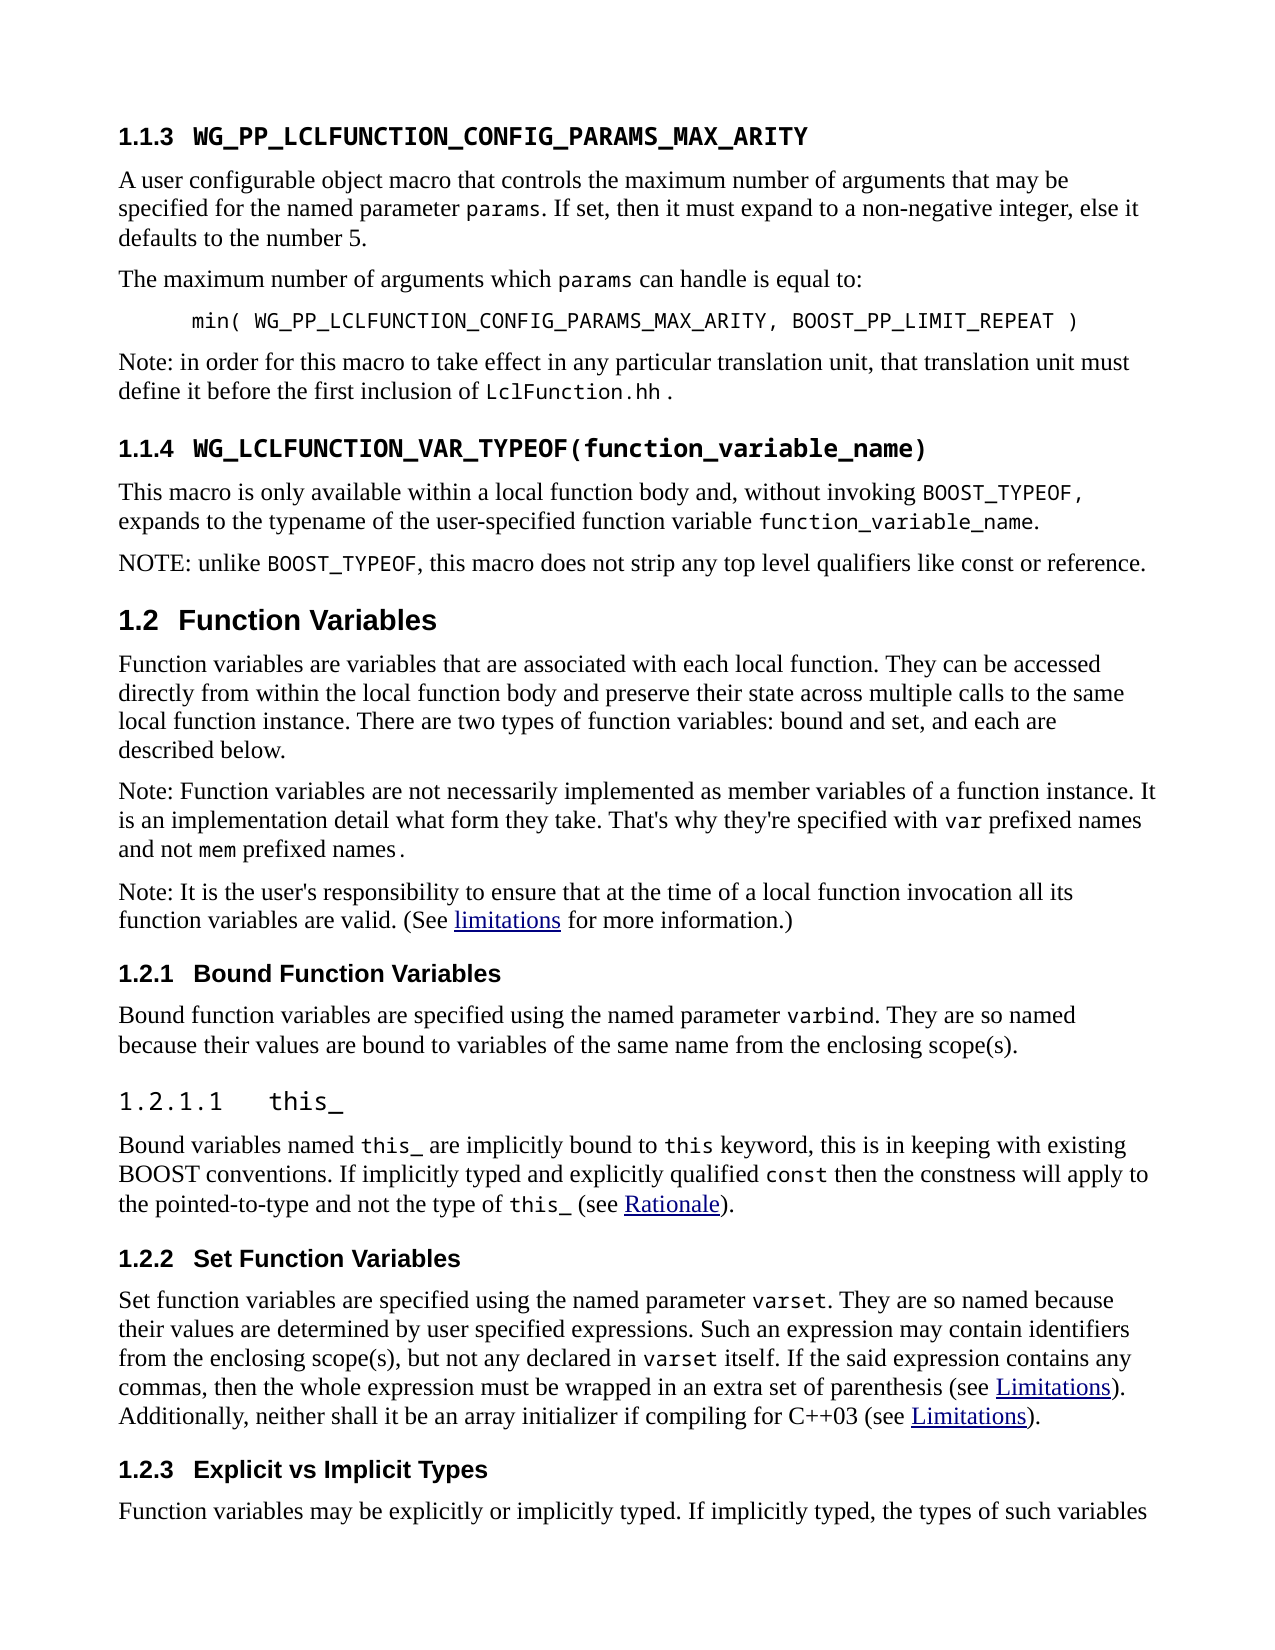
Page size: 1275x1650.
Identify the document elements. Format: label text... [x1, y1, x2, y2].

text Set function variables are specified using the named parameter varset. They are so named because their values are determined by user specified expressions. Such an expression may contain identifiers from the enclosing scope(s), but not any declared in varset itself. If the said expression contains any commas, then the whole expression must be wrapped in an extra set of parenthesis (see Limitations). Additionally, neither shall it be an array initializer if compiling for C++03 (see Limitations). [118, 1285, 1157, 1430]
subtitle WG_PP_LCLFUNCTION_CONFIG_PARAMS_MAX_ARITY [118, 118, 1157, 152]
text The maximum number of arguments which params can handle is equal to: [118, 264, 1157, 294]
text Function variables are variables that are associated with each local function. They can be accessed directly from within the local function body and preserve their state across multiple calls to the same local function instance. There are two types of function variables: bound and set, and each are described below. [118, 649, 1157, 764]
text Bound variables named this_ are implicitly bound to this keyword, this is in keeping with existing BOOST conventions. If implicitly typed and explicitly qualified const then the constness will apply to the pointed-to-type and not the type of this_ (see Rationale). [118, 1130, 1157, 1218]
subtitle WG_LCLFUNCTION_VAR_TYPEOF(function_variable_name) [118, 430, 1157, 464]
text Function variables may be explicitly or implicitly typed. If implicitly typed, the types of such variables [118, 1496, 1157, 1525]
subtitle this_ [118, 1083, 1157, 1118]
text Note: It is the user's responsibility to ensure that at the time of a local function invocation all its function variables are valid. (See limitations for more information.) [118, 877, 1157, 934]
text Note: Function variables are not necessarily implemented as member variables of a function instance. It is an implementation detail what form they take. That's why they're specified with var prefixed names and not mem prefixed names. [118, 776, 1157, 864]
text min( WG_PP_LCLFUNCTION_CONFIG_PARAMS_MAX_ARITY, BOOST_PP_LIMIT_REPEAT ) [118, 306, 1157, 334]
subtitle Set Function Variables [118, 1243, 1157, 1272]
text A user configurable object macro that controls the maximum number of arguments that may be specified for the named parameter params. If set, then it must expand to a non-negative integer, else it defaults to the number 5. [118, 165, 1157, 252]
subtitle Explicit vs Implicit Types [118, 1455, 1157, 1484]
text This macro is only available within a local function body and, without invoking BOOST_TYPEOF, expands to the typename of the user-specified function variable function_variable_name. [118, 477, 1157, 536]
subtitle Bound Function Variables [118, 959, 1157, 988]
subtitle Function Variables [118, 603, 1157, 636]
text Note: in order for this macro to take effect in any particular translation unit, that translation unit must define it before the first inclusion of LclFunction.hh . [118, 347, 1157, 405]
text Bound function variables are specified using the named parameter varbind. They are so named because their values are bound to variables of the same name from the enclosing scope(s). [118, 1000, 1157, 1058]
text NOTE: unlike BOOST_TYPEOF, this macro does not strip any top level qualifiers like const or reference. [118, 548, 1157, 578]
